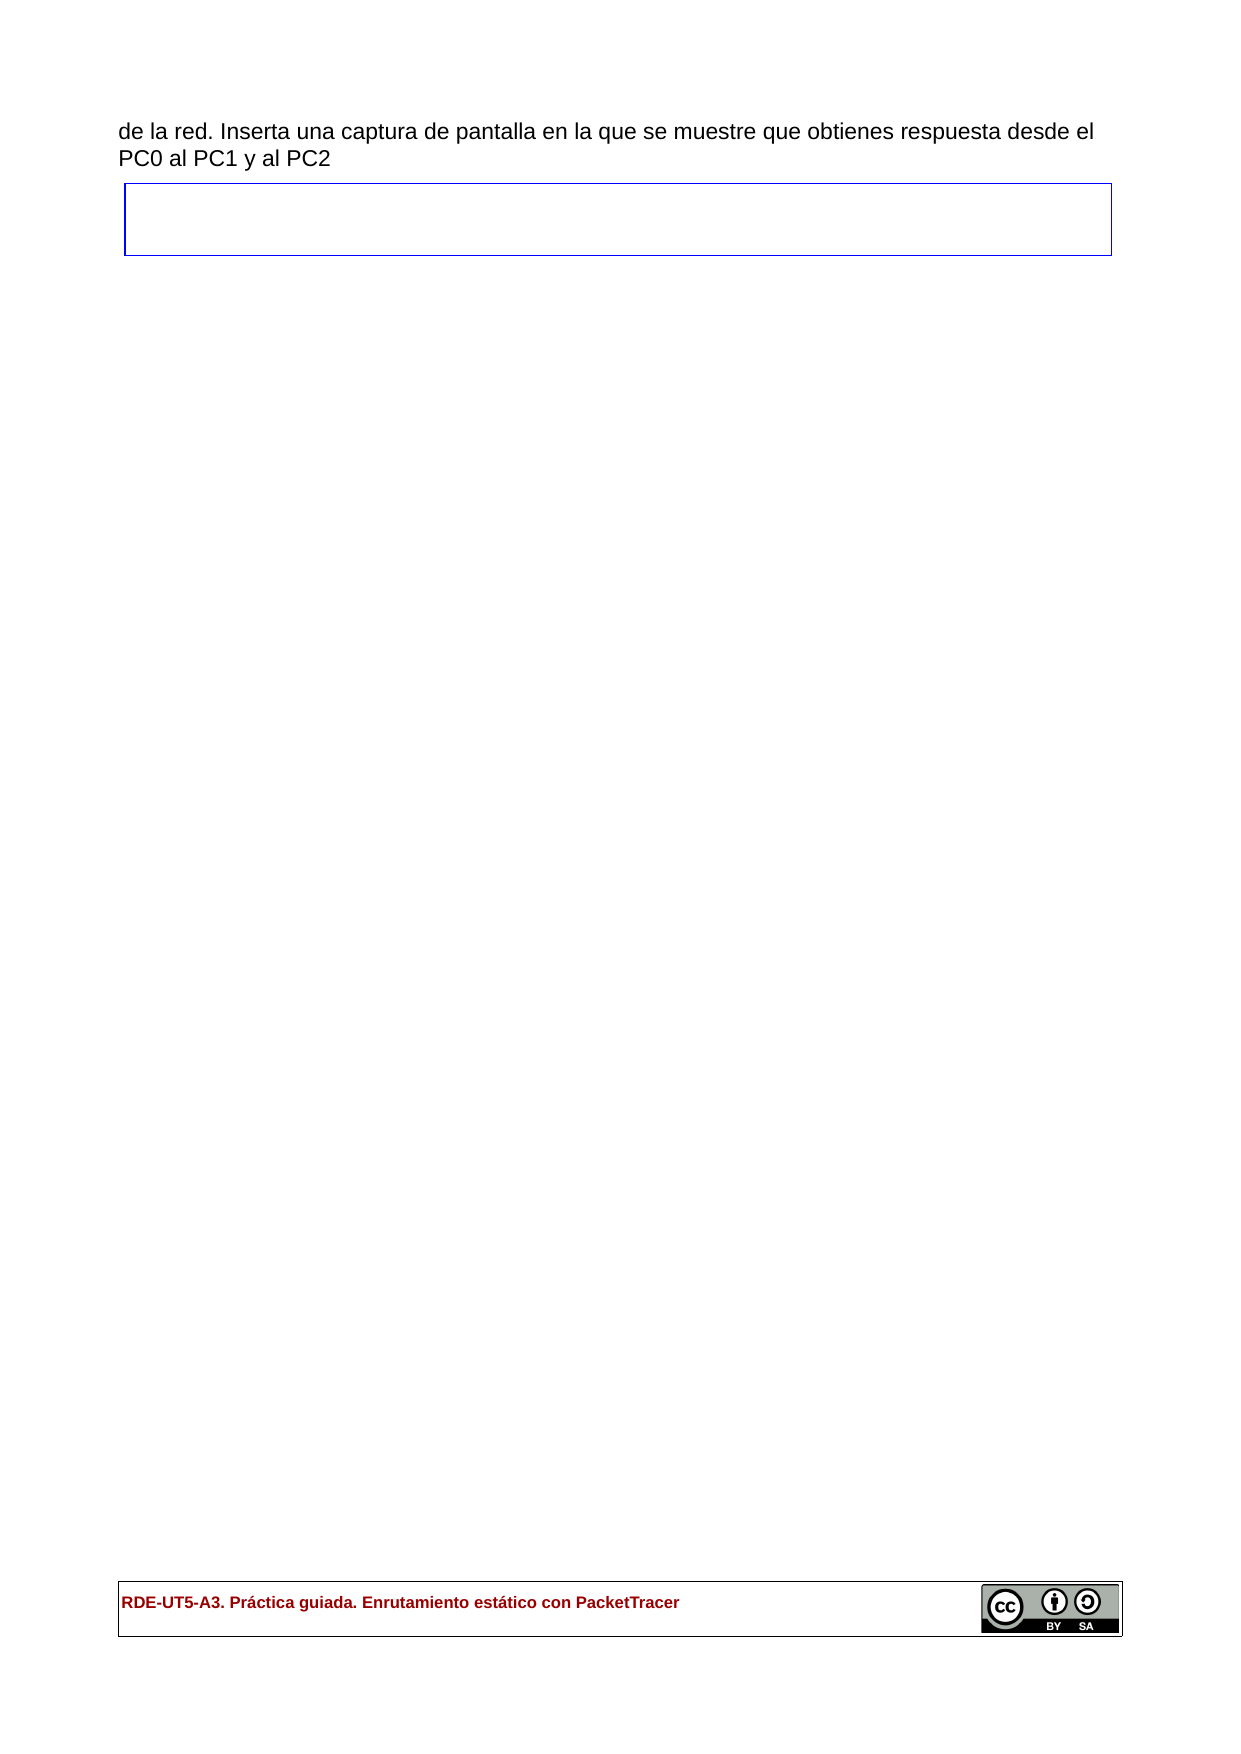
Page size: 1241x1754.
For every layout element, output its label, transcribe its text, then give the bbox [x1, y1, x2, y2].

text de la red. Inserta una captura de pantalla en la que se muestre que obtienes respuesta desde el PC0 al PC1 y al PC2 [118, 118, 1122, 171]
table_header [126, 184, 1111, 254]
picture [981, 1584, 1119, 1633]
